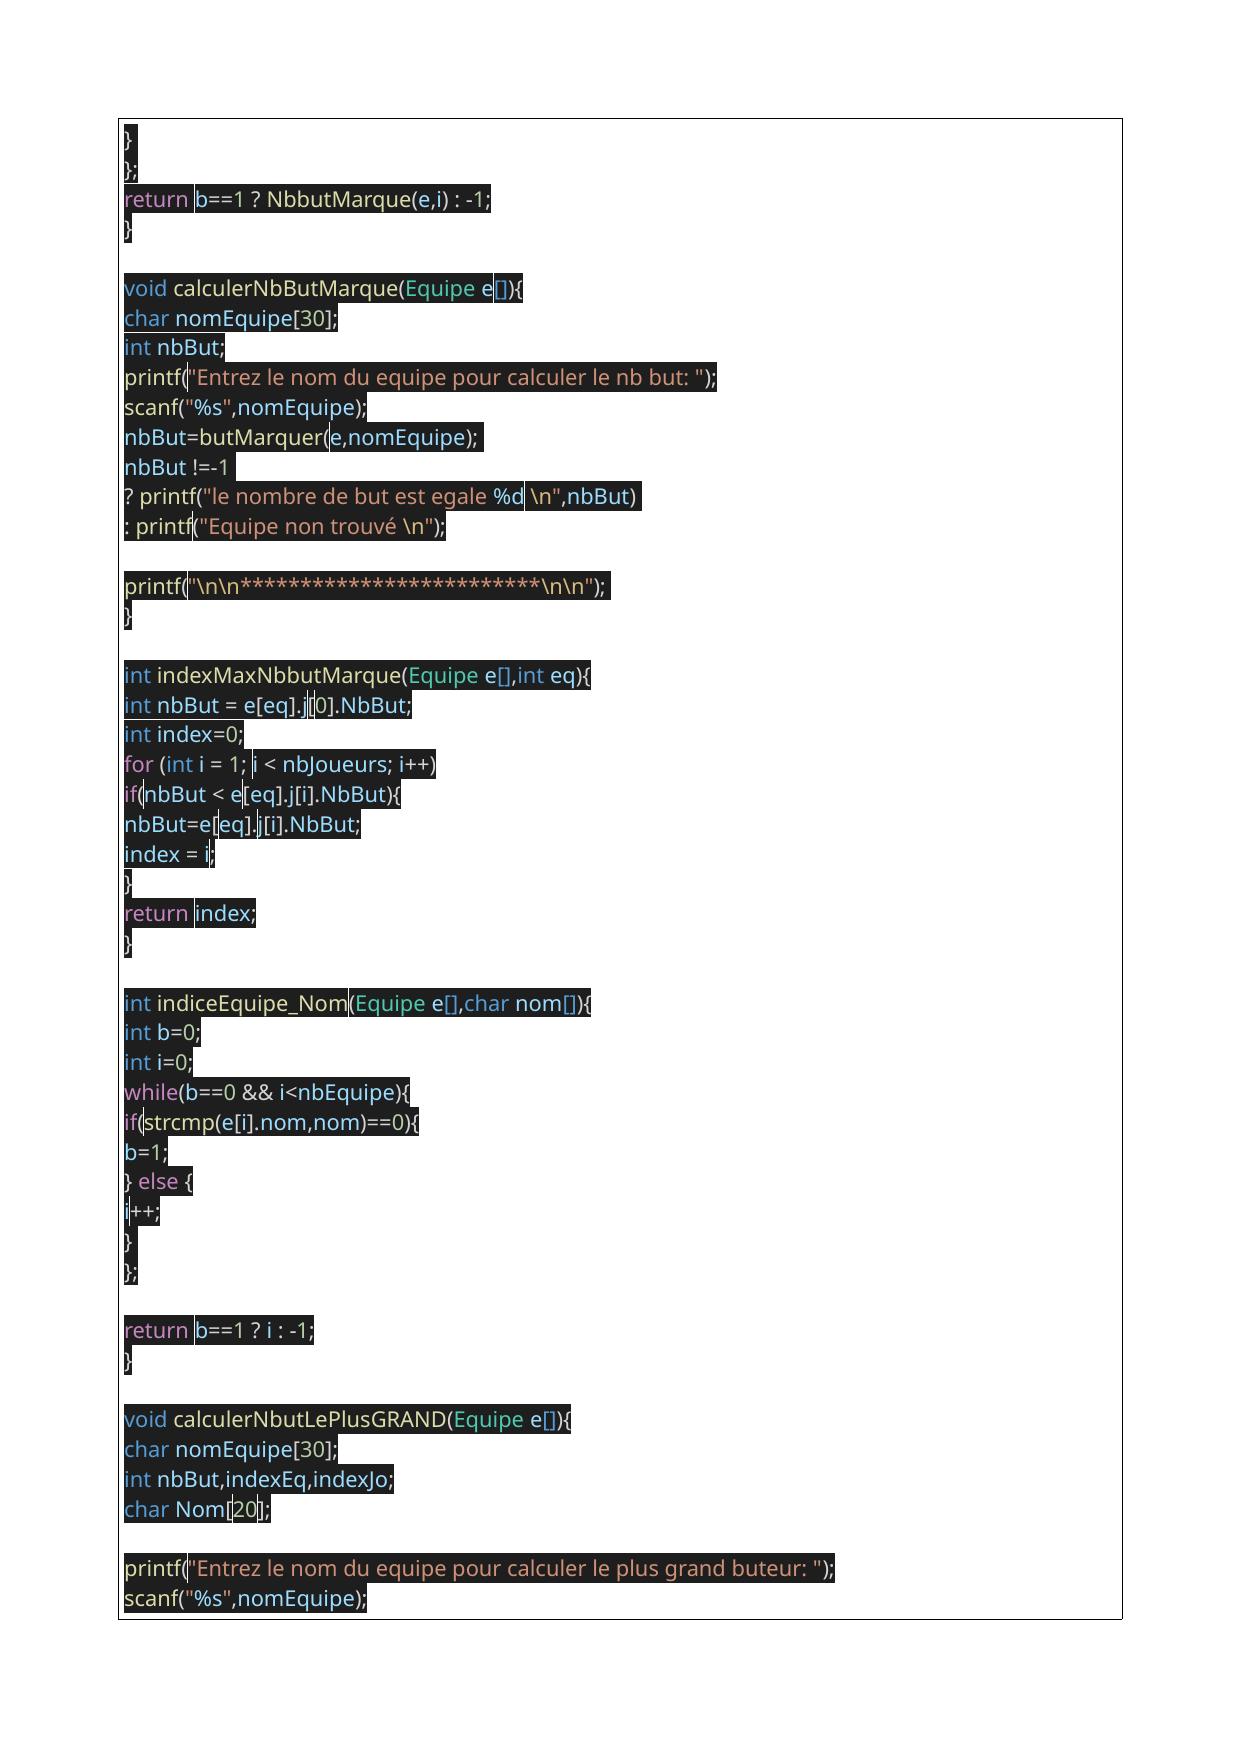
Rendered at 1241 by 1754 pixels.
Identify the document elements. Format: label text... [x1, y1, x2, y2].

table_header } }; return b==1 ? NbbutMarque(e,i) : -1; } void calculerNbButMarque(Equipe e[]){ char nomEquipe[30]; int nbBut; printf("Entrez le nom du equipe pour calculer le nb but: "); scanf("%s",nomEquipe); nbBut=butMarquer(e,nomEquipe); nbBut !=-1 ? printf("le nombre de but est egale %d \n",nbBut) : printf("Equipe non trouvé \n"); printf("\n\n*************************\n\n"); } int indexMaxNbbutMarque(Equipe e[],int eq){ int nbBut = e[eq].j[0].NbBut; int index=0; for (int i = 1; i < nbJoueurs; i++) if(nbBut < e[eq].j[i].NbBut){ nbBut=e[eq].j[i].NbBut; index = i; } return index; } int indiceEquipe_Nom(Equipe e[],char nom[]){ int b=0; int i=0; while(b==0 && i<nbEquipe){ if(strcmp(e[i].nom,nom)==0){ b=1; } else { i++; } }; return b==1 ? i : -1; } void calculerNbutLePlusGRAND(Equipe e[]){ char nomEquipe[30]; int nbBut,indexEq,indexJo; char Nom[20]; printf("Entrez le nom du equipe pour calculer le plus grand buteur: "); scanf("%s",nomEquipe); [119, 119, 1122, 1618]
